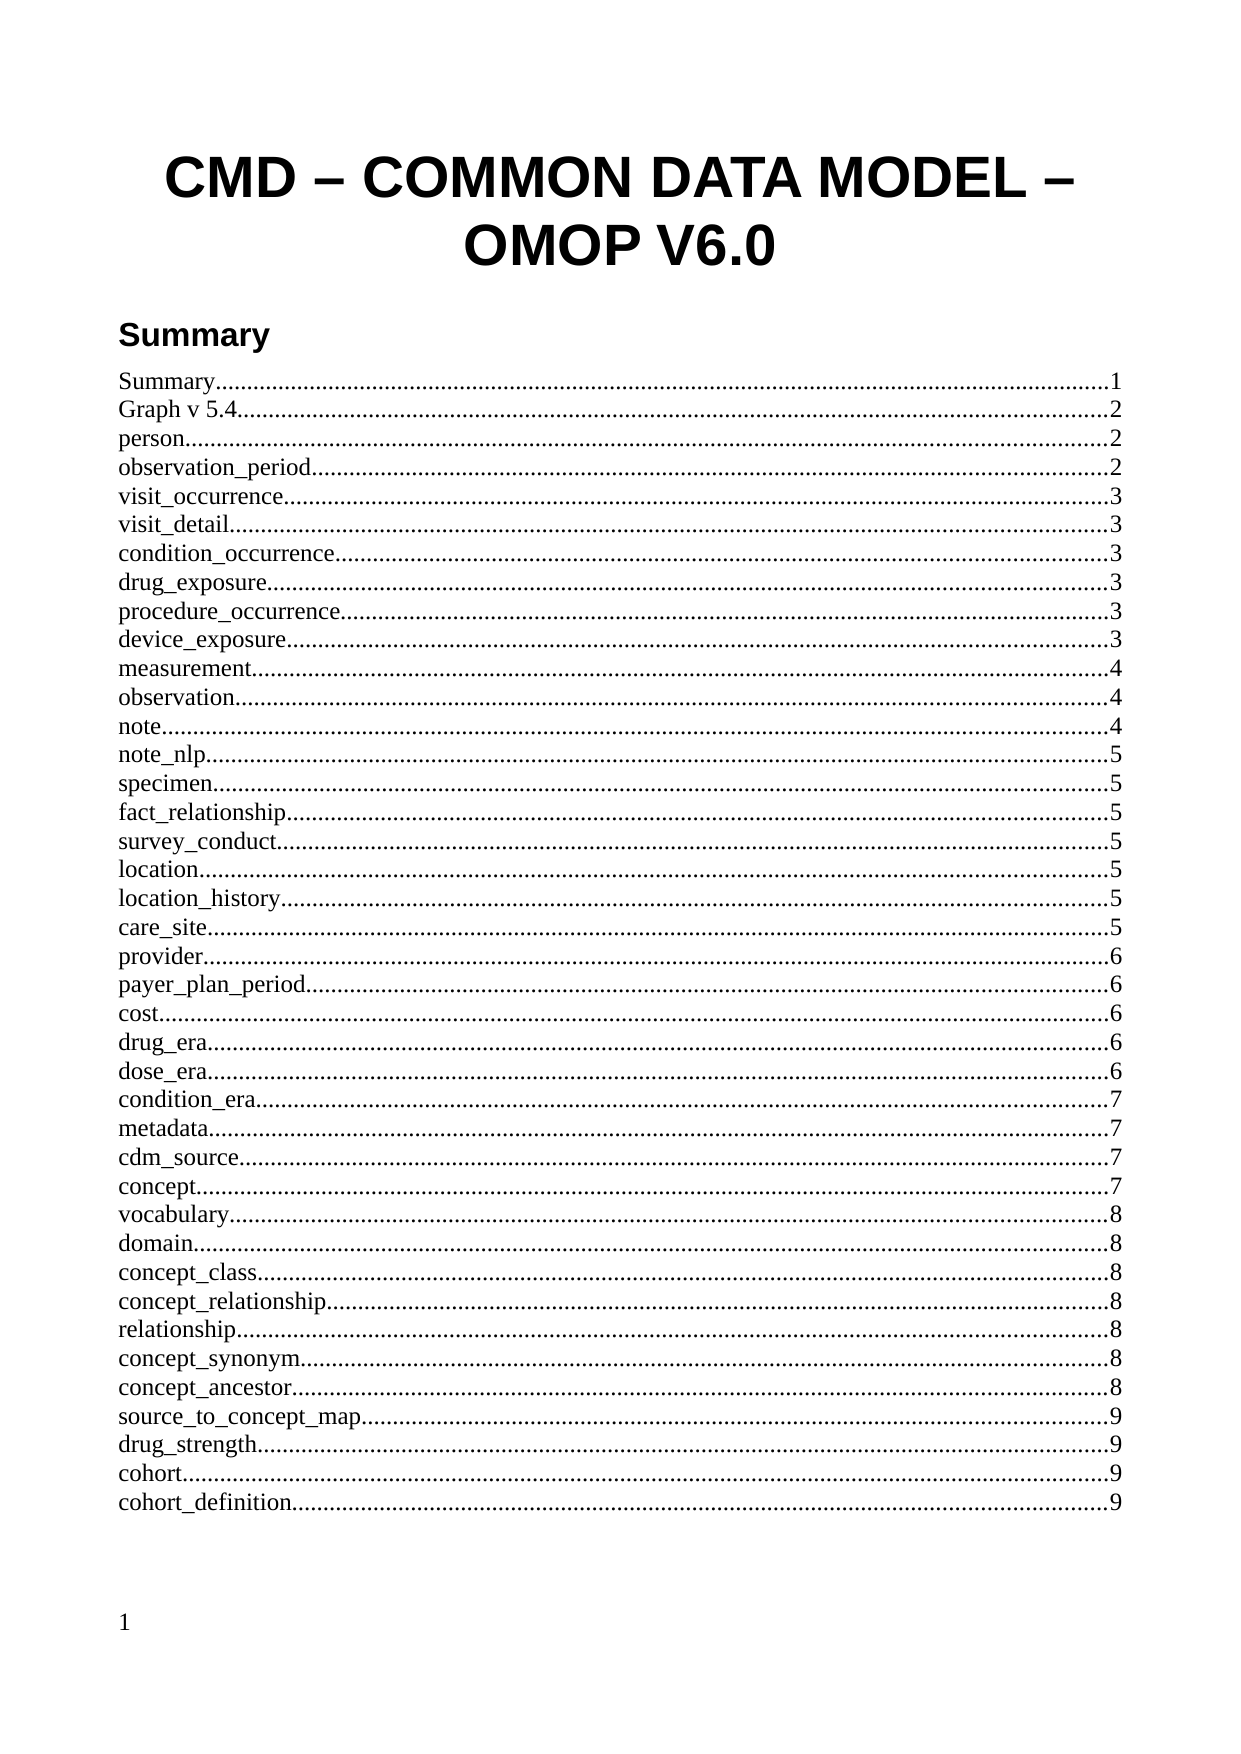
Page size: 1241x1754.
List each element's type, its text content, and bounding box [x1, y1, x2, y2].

text location 5 [118, 854, 1122, 883]
text cdm_source 7 [118, 1142, 1122, 1171]
text observation 4 [118, 682, 1122, 711]
text location_history 5 [118, 883, 1122, 912]
text cost 6 [118, 998, 1122, 1027]
text concept_class 8 [118, 1257, 1122, 1286]
text observation_period 2 [118, 452, 1122, 481]
title CMD – COMMON DATA MODEL – OMOP V6.0 [118, 143, 1122, 277]
text concept_synonym 8 [118, 1343, 1122, 1372]
text drug_era 6 [118, 1027, 1122, 1056]
text concept_relationship 8 [118, 1286, 1122, 1314]
text care_site 5 [118, 912, 1122, 941]
text source_to_concept_map 9 [118, 1401, 1122, 1429]
text Summary 1 [118, 366, 1122, 394]
text provider 6 [118, 941, 1122, 969]
text fact_relationship 5 [118, 797, 1122, 826]
text cohort 9 [118, 1458, 1122, 1487]
text drug_strength 9 [118, 1429, 1122, 1458]
text dose_era 6 [118, 1056, 1122, 1084]
text payer_plan_period 6 [118, 969, 1122, 998]
text cohort_definition 9 [118, 1487, 1122, 1516]
text vocabulary 8 [118, 1199, 1122, 1228]
text device_exposure 3 [118, 624, 1122, 653]
text concept 7 [118, 1171, 1122, 1199]
text survey_conduct 5 [118, 826, 1122, 854]
text domain 8 [118, 1228, 1122, 1257]
text drug_exposure 3 [118, 567, 1122, 596]
text specimen 5 [118, 768, 1122, 797]
text procedure_occurrence 3 [118, 596, 1122, 624]
subtitle Summary [118, 315, 1122, 353]
text visit_detail 3 [118, 509, 1122, 538]
text note_nlp 5 [118, 739, 1122, 768]
text condition_era 7 [118, 1084, 1122, 1113]
text person 2 [118, 423, 1122, 452]
text note 4 [118, 711, 1122, 739]
text visit_occurrence 3 [118, 481, 1122, 509]
text concept_ancestor 8 [118, 1372, 1122, 1401]
text Graph v 5.4 2 [118, 394, 1122, 423]
text relationship 8 [118, 1314, 1122, 1343]
text metadata 7 [118, 1113, 1122, 1142]
text condition_occurrence 3 [118, 538, 1122, 567]
text measurement 4 [118, 653, 1122, 682]
